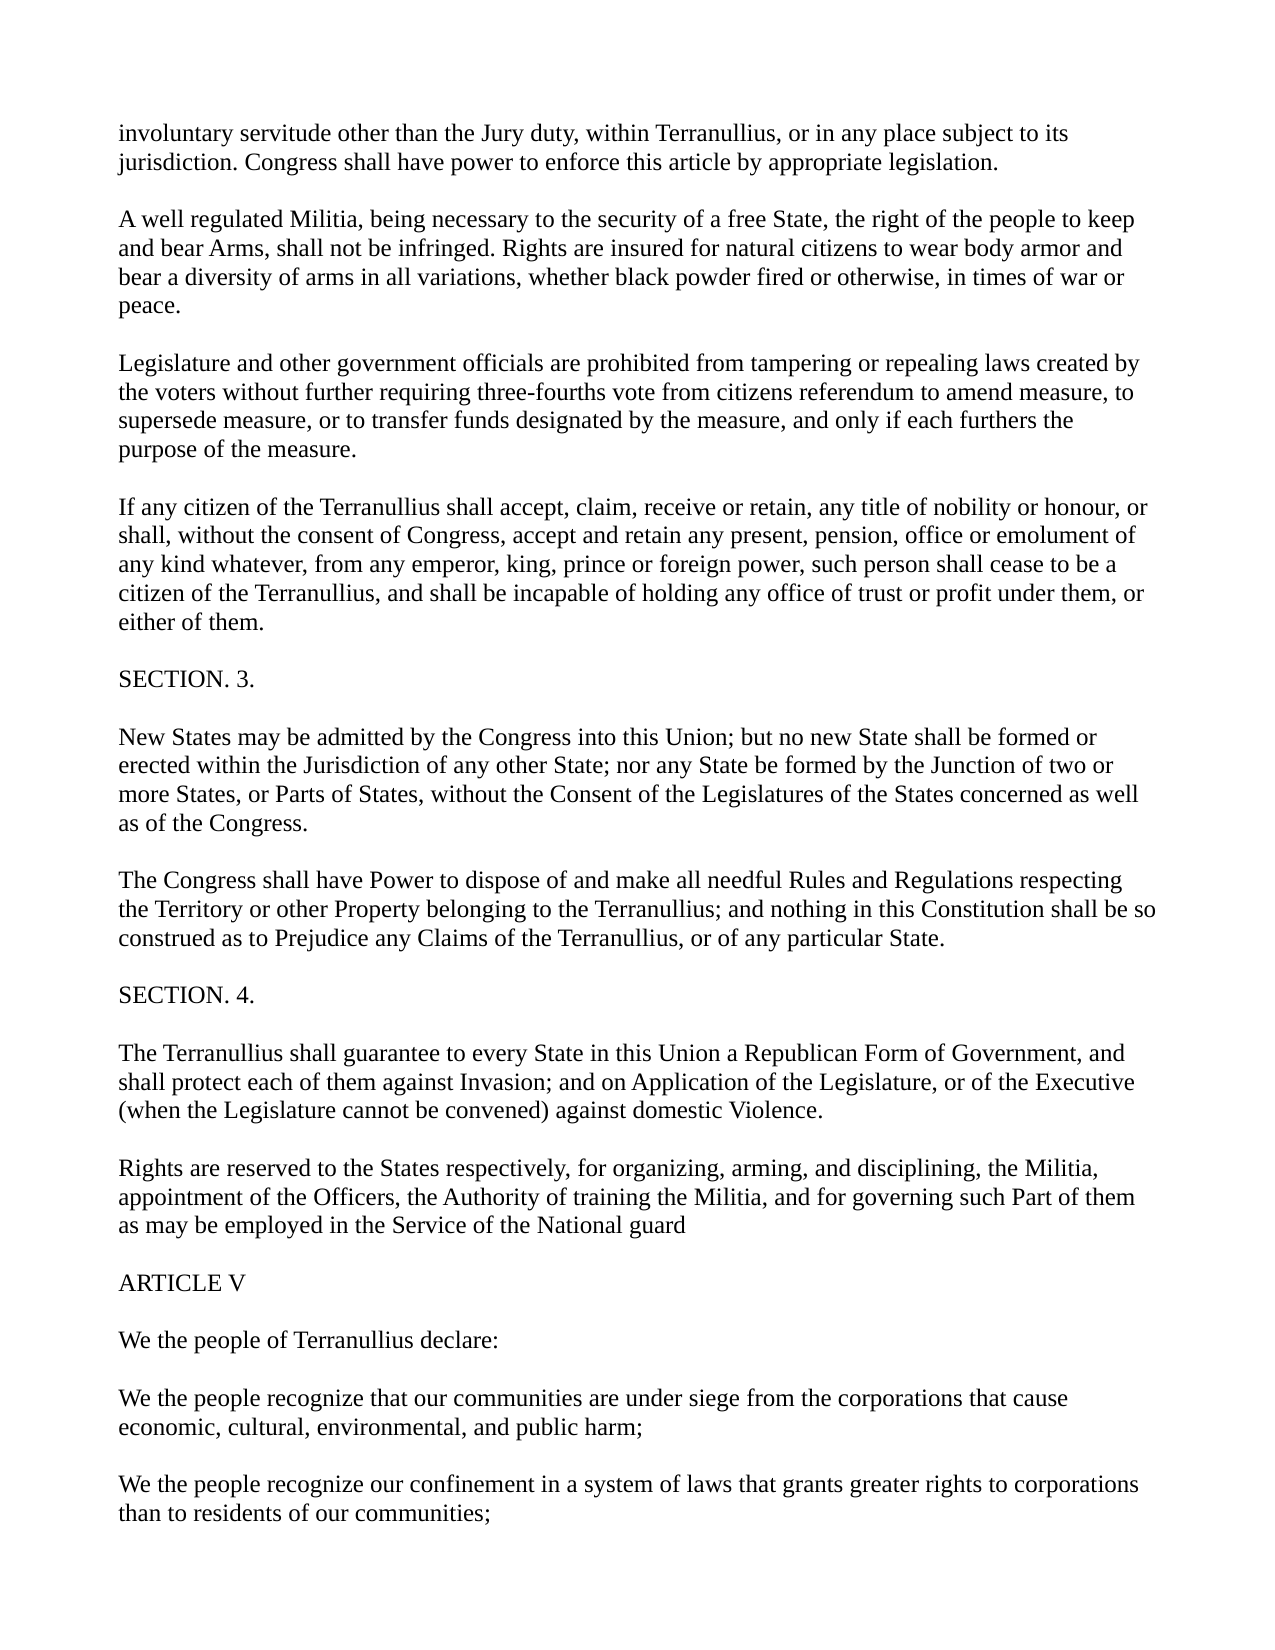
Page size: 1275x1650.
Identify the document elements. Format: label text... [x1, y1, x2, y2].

text New States may be admitted by the Congress into this Union; but no new State shall be formed or erected within the Jurisdiction of any other State; nor any State be formed by the Junction of two or more States, or Parts of States, without the Consent of the Legislatures of the States concerned as well as of the Congress. [118, 722, 1157, 837]
text SECTION. 4. [118, 981, 1157, 1009]
text SECTION. 3. [118, 664, 1157, 693]
text If any citizen of the Terranullius shall accept, claim, receive or retain, any title of nobility or honour, or shall, without the consent of Congress, accept and retain any present, pension, office or emolument of any kind whatever, from any emperor, king, prince or foreign power, such person shall cease to be a citizen of the Terranullius, and shall be incapable of holding any office of trust or profit under them, or either of them. [118, 492, 1157, 636]
text Legislature and other government officials are prohibited from tampering or repealing laws created by the voters without further requiring three-fourths vote from citizens referendum to amend measure, to supersede measure, or to transfer funds designated by the measure, and only if each furthers the purpose of the measure. [118, 348, 1157, 463]
text The Congress shall have Power to dispose of and make all needful Rules and Regulations respecting the Territory or other Property belonging to the Terranullius; and nothing in this Constitution shall be so construed as to Prejudice any Claims of the Terranullius, or of any particular State. [118, 866, 1157, 952]
text We the people recognize that our communities are under siege from the corporations that cause economic, cultural, environmental, and public harm; [118, 1383, 1157, 1441]
text A well regulated Militia, being necessary to the security of a free State, the right of the people to keep and bear Arms, shall not be infringed. Rights are insured for natural citizens to wear body armor and bear a diversity of arms in all variations, whether black powder fired or otherwise, in times of war or peace. [118, 204, 1157, 319]
text We the people recognize our confinement in a system of laws that grants greater rights to corporations than to residents of our communities; [118, 1469, 1157, 1527]
text We the people of Terranullius declare: [118, 1326, 1157, 1354]
text ARTICLE V [118, 1268, 1157, 1297]
text involuntary servitude other than the Jury duty, within Terranullius, or in any place subject to its jurisdiction. Congress shall have power to enforce this article by appropriate legislation. [118, 118, 1157, 176]
text The Terranullius shall guarantee to every State in this Union a Republican Form of Government, and shall protect each of them against Invasion; and on Application of the Legislature, or of the Executive (when the Legislature cannot be convened) against domestic Violence. [118, 1038, 1157, 1124]
text Rights are reserved to the States respectively, for organizing, arming, and disciplining, the Militia, appointment of the Officers, the Authority of training the Militia, and for governing such Part of them as may be employed in the Service of the National guard [118, 1153, 1157, 1239]
